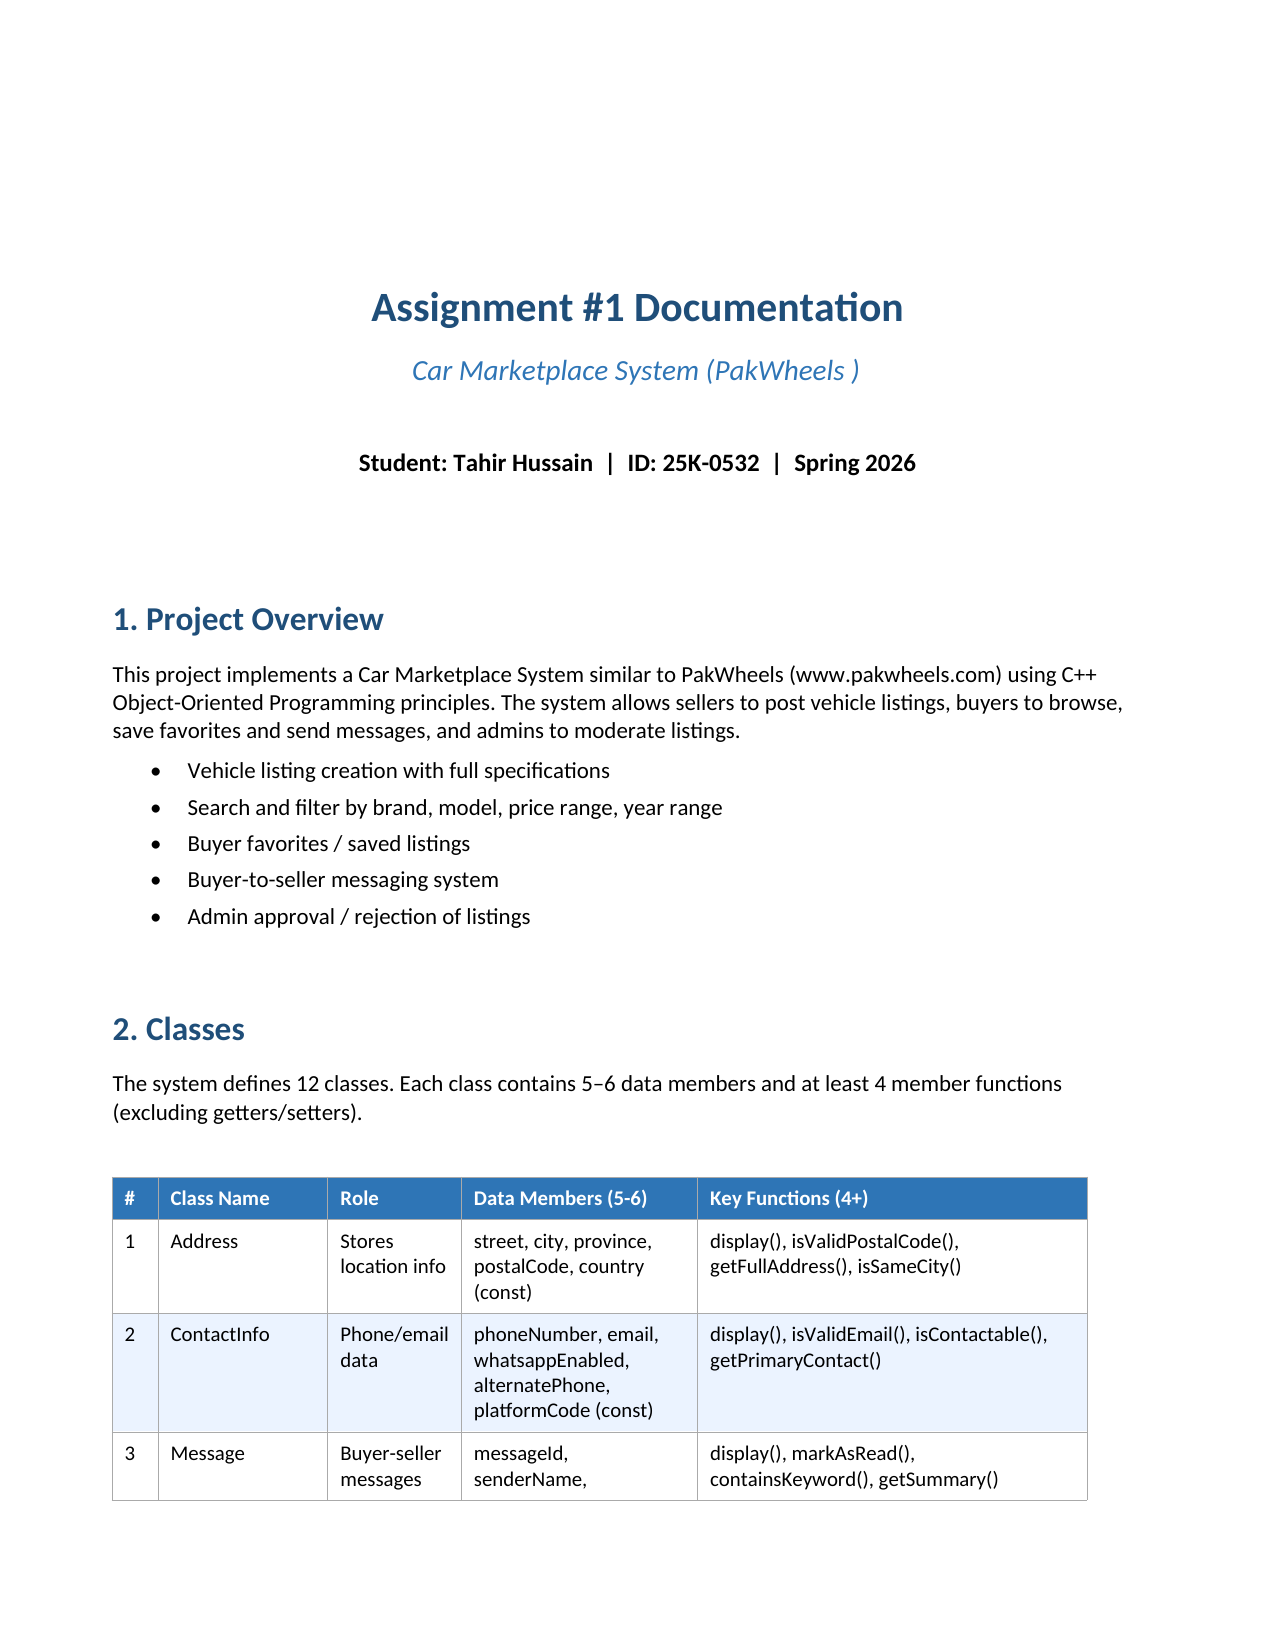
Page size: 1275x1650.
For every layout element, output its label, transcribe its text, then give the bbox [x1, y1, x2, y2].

text Student: Tahir Hussain | ID: 25K-0532 | Spring 2026 [112, 447, 1162, 478]
table_header # [113, 1178, 158, 1219]
table_cell 3 [113, 1433, 158, 1499]
text Car Marketplace System (PakWheels ) [112, 352, 1162, 388]
text The system defines 12 classes. Each class contains 5–6 data members and at least 4 member functions (excluding getters/setters). [112, 1069, 1162, 1126]
table_header Data Members (5-6) [462, 1178, 697, 1219]
table_cell Message [159, 1433, 327, 1499]
table_cell messageId, senderName, [462, 1433, 697, 1499]
subtitle 2. Classes [112, 1008, 1162, 1049]
list Buyer favorites / saved listings [150, 829, 1162, 857]
table_cell ContactInfo [159, 1314, 327, 1431]
table_cell 2 [113, 1314, 158, 1431]
table_cell Address [159, 1220, 327, 1313]
table_cell phoneNumber, email, whatsappEnabled, alternatePhone, platformCode (const) [462, 1314, 697, 1431]
text Assignment #1 Documentation [112, 281, 1162, 332]
table_header Key Functions (4+) [698, 1178, 1087, 1219]
list Admin approval / rejection of listings [150, 902, 1162, 930]
table_cell display(), markAsRead(), containsKeyword(), getSummary() [698, 1433, 1087, 1499]
table_cell street, city, province, postalCode, country (const) [462, 1220, 697, 1313]
table_cell 1 [113, 1220, 158, 1313]
table_cell display(), isValidPostalCode(), getFullAddress(), isSameCity() [698, 1220, 1087, 1313]
text This project implements a Car Marketplace System similar to PakWheels (www.pakwheels.com) using C++ Object-Oriented Programming principles. The system allows sellers to post vehicle listings, buyers to browse, save favorites and send messages, and admins to moderate listings. [112, 660, 1162, 744]
table_cell Stores location info [328, 1220, 461, 1313]
list Buyer-to-seller messaging system [150, 866, 1162, 894]
list Vehicle listing creation with full specifications [150, 757, 1162, 784]
table_header Role [328, 1178, 461, 1219]
subtitle 1. Project Overview [112, 598, 1162, 639]
table_header Class Name [159, 1178, 327, 1219]
table_cell display(), isValidEmail(), isContactable(), getPrimaryContact() [698, 1314, 1087, 1431]
table_cell Phone/email data [328, 1314, 461, 1431]
list Search and filter by brand, model, price range, year range [150, 793, 1162, 821]
table_cell Buyer-seller messages [328, 1433, 461, 1499]
